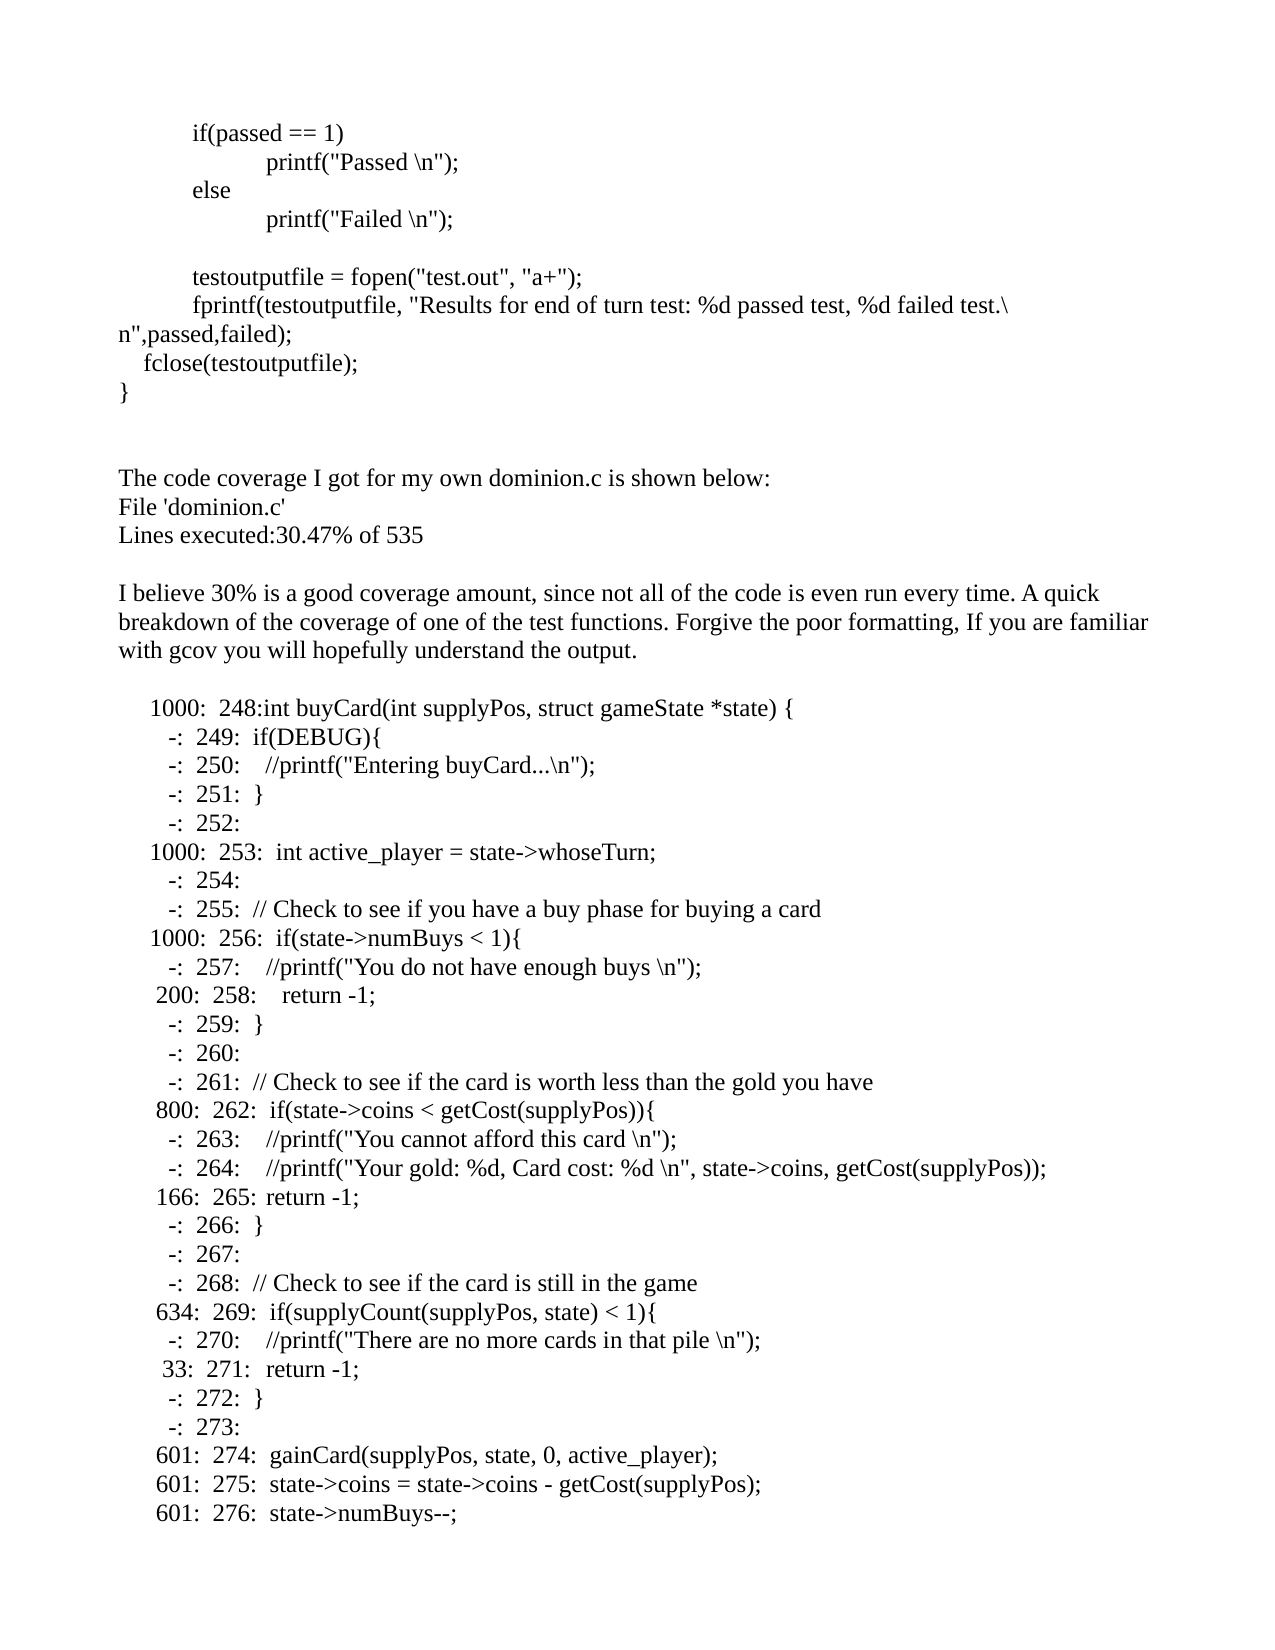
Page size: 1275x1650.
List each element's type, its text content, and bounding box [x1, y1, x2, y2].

text printf("Passed \n"); else printf("Failed \n"); testoutputfile = fopen("test.out", "a+"); fprintf(testoutputfile, "Results for end of turn test: %d passed test, %d failed test.\n",passed,failed); fclose(testoutputfile); } [118, 147, 1157, 406]
text if(passed == 1) [118, 118, 1157, 147]
text File 'dominion.c' [118, 492, 1157, 521]
text I believe 30% is a good coverage amount, since not all of the code is even run every time. A quick breakdown of the coverage of one of the test functions. Forgive the poor formatting, If you are familiar with gcov you will hopefully understand the output. [118, 578, 1157, 664]
text The code coverage I got for my own dominion.c is shown below: [118, 463, 1157, 492]
text 1000: 248:int buyCard(int supplyPos, struct gameState *state) { -: 249: if(DEBUG){ -: 250: //printf("Entering buyCard...\n"); -: 251: } -: 252: 1000: 253: int active_player = state->whoseTurn; -: 254: -: 255: // Check to see if you have a buy phase for buying a card 1000: 256: if(state->numBuys < 1){ -: 257: //printf("You do not have enough buys \n"); 200: 258: return -1; -: 259: } -: 260: -: 261: // Check to see if the card is worth less than the gold you have 800: 262: if(state->coins < getCost(supplyPos)){ -: 263: //printf("You cannot afford this card \n"); -: 264: //printf("Your gold: %d, Card cost: %d \n", state->coins, getCost(supplyPos)); 166: 265: return -1; -: 266: } -: 267: -: 268: // Check to see if the card is still in the game 634: 269: if(supplyCount(supplyPos, state) < 1){ -: 270: //printf("There are no more cards in that pile \n"); 33: 271: return -1; -: 272: } -: 273: 601: 274: gainCard(supplyPos, state, 0, active_player); 601: 275: state->coins = state->coins - getCost(supplyPos); 601: 276: state->numBuys--; [118, 693, 1157, 1527]
text Lines executed:30.47% of 535 [118, 521, 1157, 549]
